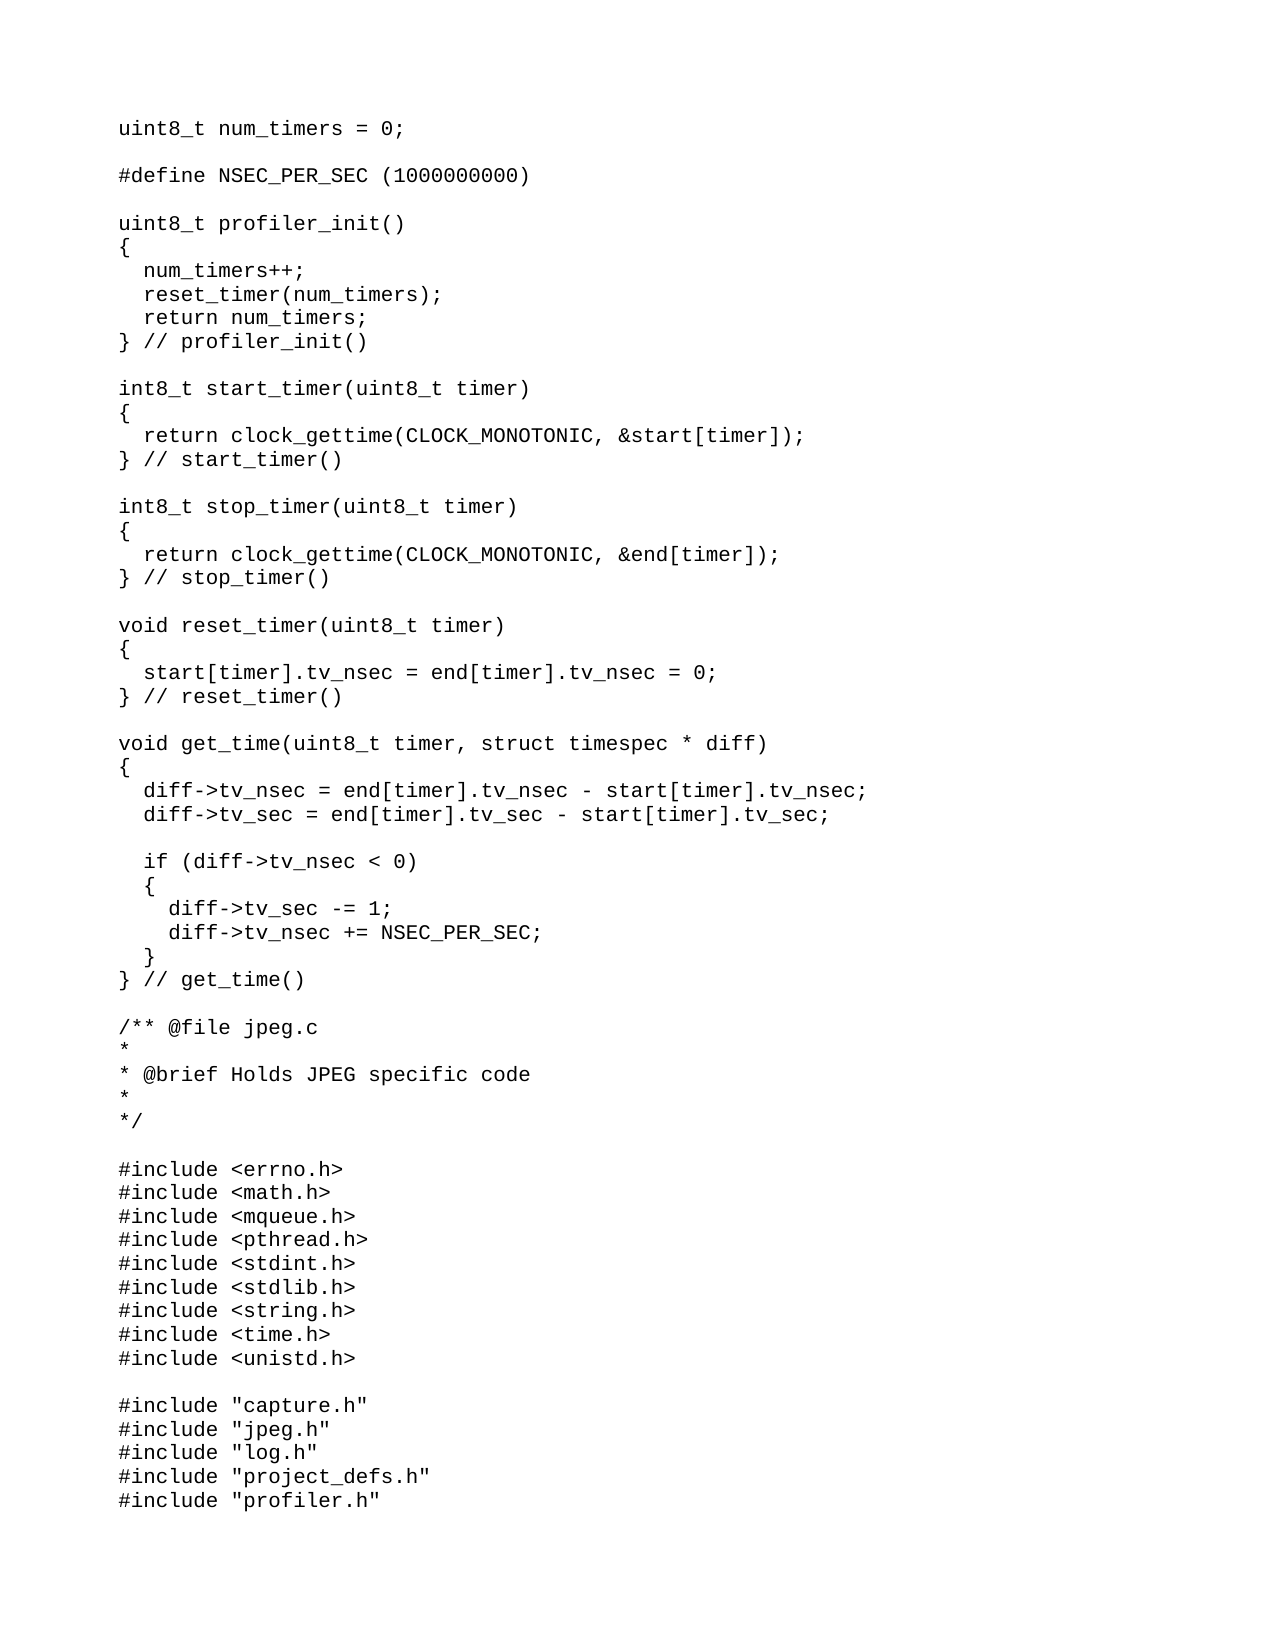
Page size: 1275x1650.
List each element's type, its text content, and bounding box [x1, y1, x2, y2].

text uint8_t num_timers = 0; [118, 118, 1157, 142]
text } // stop_timer() [118, 567, 1157, 591]
text * [118, 1088, 1157, 1111]
text diff->tv_nsec = end[timer].tv_nsec - start[timer].tv_nsec; [118, 780, 1157, 804]
text #include <stdlib.h> [118, 1277, 1157, 1300]
text void get_time(uint8_t timer, struct timespec * diff) [118, 733, 1157, 757]
text #include <unistd.h> [118, 1348, 1157, 1371]
text return num_timers; [118, 307, 1157, 331]
text #include <string.h> [118, 1300, 1157, 1324]
text } // profiler_init() [118, 331, 1157, 354]
text #include <mqueue.h> [118, 1206, 1157, 1229]
text { [118, 520, 1157, 544]
text #include <math.h> [118, 1182, 1157, 1206]
text #include "project_defs.h" [118, 1466, 1157, 1489]
text num_timers++; [118, 260, 1157, 284]
text { [118, 638, 1157, 662]
text #include "profiler.h" [118, 1489, 1157, 1513]
text */ [118, 1111, 1157, 1135]
text } // start_timer() [118, 449, 1157, 473]
text { [118, 402, 1157, 426]
text #include <pthread.h> [118, 1229, 1157, 1253]
text /** @file jpeg.c [118, 1017, 1157, 1040]
text } // reset_timer() [118, 686, 1157, 709]
text #include "jpeg.h" [118, 1419, 1157, 1442]
text return clock_gettime(CLOCK_MONOTONIC, &start[timer]); [118, 426, 1157, 449]
text { [118, 875, 1157, 898]
text diff->tv_nsec += NSEC_PER_SEC; [118, 922, 1157, 946]
text diff->tv_sec -= 1; [118, 898, 1157, 922]
text #include <time.h> [118, 1324, 1157, 1348]
text * [118, 1040, 1157, 1064]
text diff->tv_sec = end[timer].tv_sec - start[timer].tv_sec; [118, 804, 1157, 827]
text int8_t start_timer(uint8_t timer) [118, 378, 1157, 402]
text #include <stdint.h> [118, 1253, 1157, 1277]
text uint8_t profiler_init() [118, 213, 1157, 236]
text void reset_timer(uint8_t timer) [118, 615, 1157, 638]
text #include "log.h" [118, 1442, 1157, 1466]
text { [118, 236, 1157, 260]
text { [118, 757, 1157, 780]
text } // get_time() [118, 969, 1157, 993]
text int8_t stop_timer(uint8_t timer) [118, 496, 1157, 520]
text * @brief Holds JPEG specific code [118, 1064, 1157, 1088]
text reset_timer(num_timers); [118, 284, 1157, 307]
text #define NSEC_PER_SEC (1000000000) [118, 165, 1157, 189]
text } [118, 946, 1157, 969]
text start[timer].tv_nsec = end[timer].tv_nsec = 0; [118, 662, 1157, 686]
text #include <errno.h> [118, 1158, 1157, 1182]
text return clock_gettime(CLOCK_MONOTONIC, &end[timer]); [118, 544, 1157, 567]
text #include "capture.h" [118, 1395, 1157, 1419]
text if (diff->tv_nsec < 0) [118, 851, 1157, 875]
